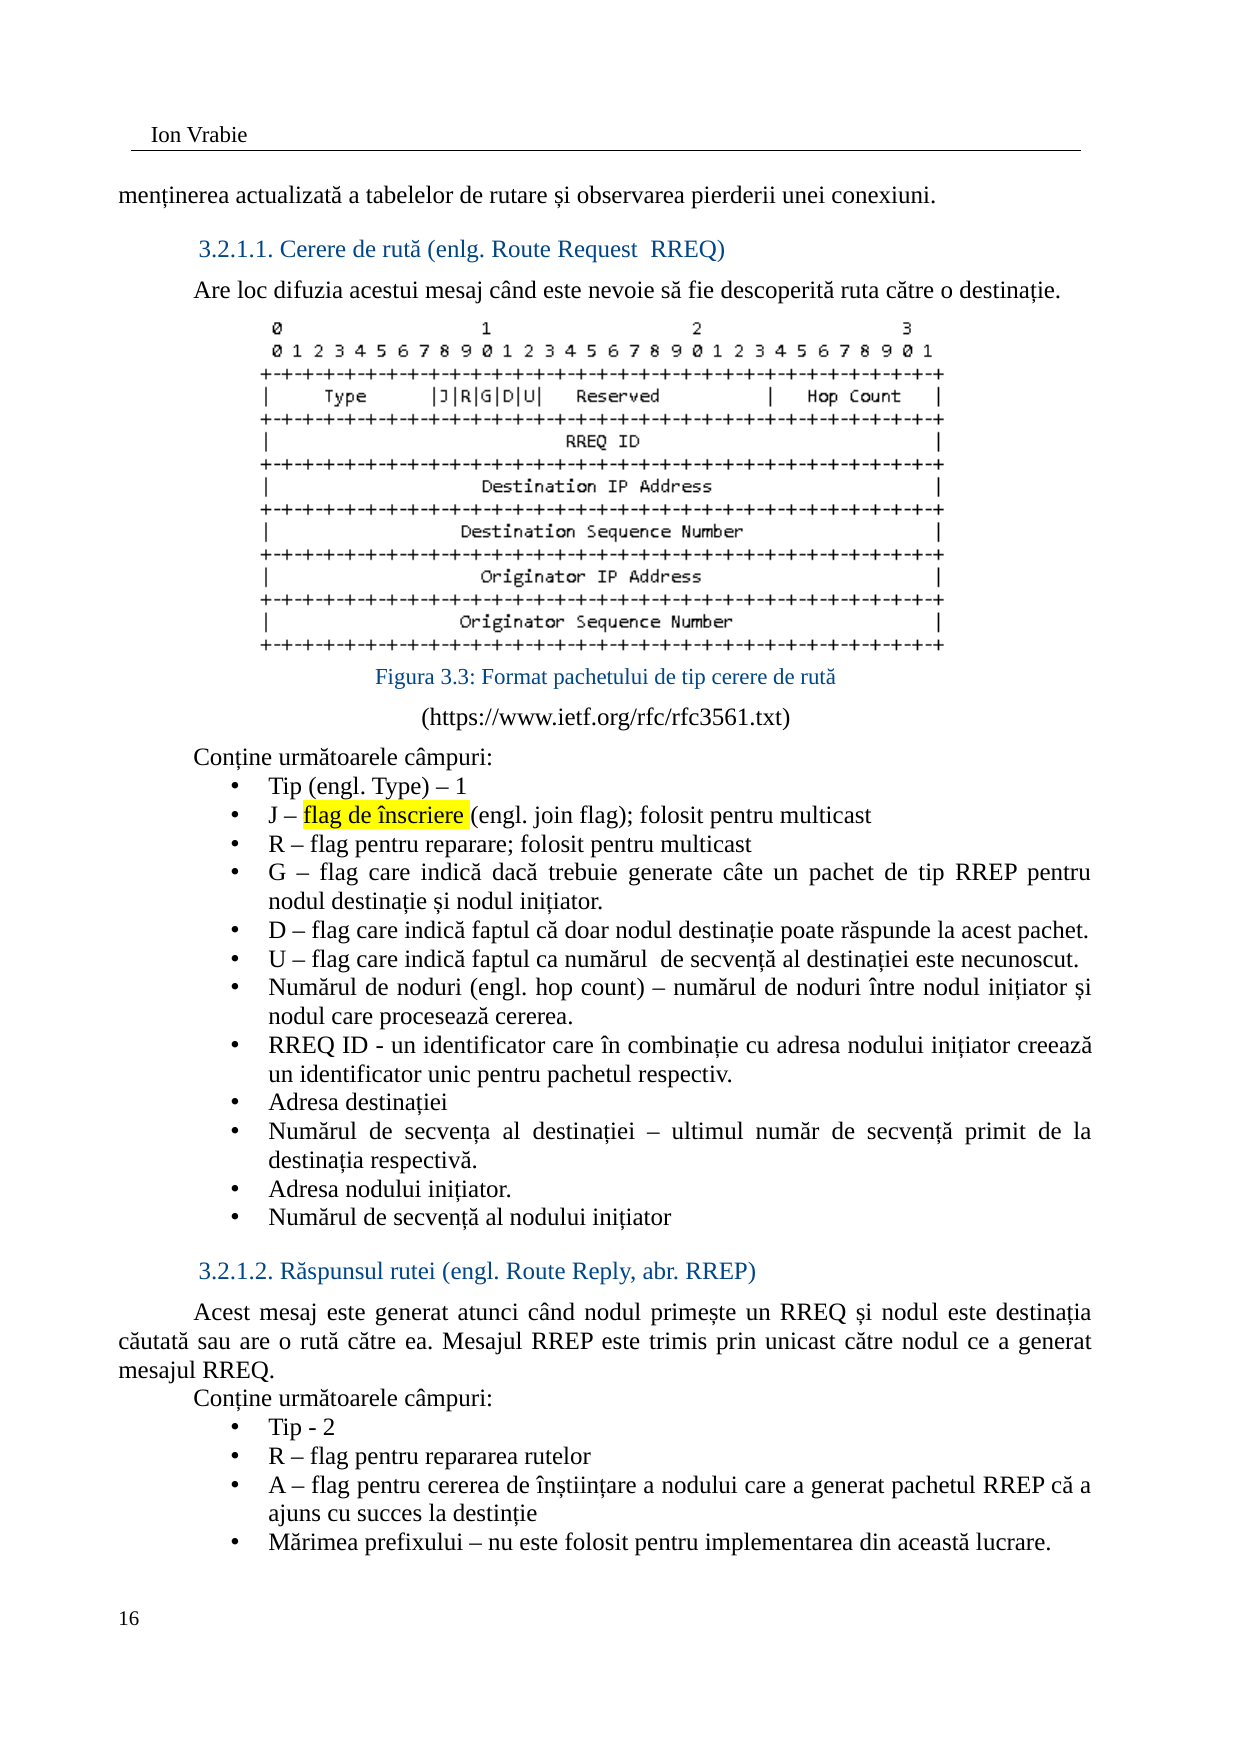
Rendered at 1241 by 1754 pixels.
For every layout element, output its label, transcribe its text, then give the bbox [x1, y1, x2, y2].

text Conține următoarele câmpuri: [118, 1383, 1093, 1412]
subtitle Cerere de rută (enlg. Route Request RREQ) [192, 234, 1093, 262]
list Mărimea prefixului – nu este folosit pentru implementarea din această lucrare. [231, 1527, 1093, 1556]
text Acest mesaj este generat atunci când nodul primește un RREQ și nodul este destinația căutată sau are o rută către ea. Mesajul RREP este trimis prin unicast către nodul ce a generat mesajul RREQ. [118, 1297, 1093, 1383]
text Figura 3.3: Format pachetului de tip cerere de rută [252, 664, 959, 689]
list U – flag care indică faptul ca numărul de secvență al destinației este necunoscut. [231, 944, 1093, 972]
text menținerea actualizată a tabelelor de rutare și observarea pierderii unei conexiuni. [118, 180, 1093, 209]
list Adresa destinației [231, 1087, 1093, 1116]
list A – flag pentru cererea de înștiințare a nodului care a generat pachetul RREP că a ajuns cu succes la destinție [231, 1470, 1093, 1527]
list Numărul de noduri (engl. hop count) – numărul de noduri între nodul inițiator și nodul care procesează cererea. [231, 972, 1093, 1030]
subtitle Răspunsul rutei (engl. Route Reply, abr. RREP) [192, 1256, 1093, 1285]
picture [252, 315, 959, 664]
list D – flag care indică faptul că doar nodul destinație poate răspunde la acest pachet. [231, 915, 1093, 944]
list Adresa nodului inițiator. [231, 1174, 1093, 1202]
text (https://www.ietf.org/rfc/rfc3561.txt) [252, 702, 959, 731]
list Numărul de secvență al nodului inițiator [231, 1202, 1093, 1231]
text Conține următoarele câmpuri: [118, 304, 1093, 771]
list RREQ ID - un identificator care în combinație cu adresa nodului inițiator creează un identificator unic pentru pachetul respectiv. [231, 1030, 1093, 1087]
list R – flag pentru reparare; folosit pentru multicast [231, 829, 1093, 857]
list Tip (engl. Type) – 1 [231, 771, 1093, 800]
text Are loc difuzia acestui mesaj când este nevoie să fie descoperită ruta către o destinație. [118, 275, 1093, 304]
list G – flag care indică dacă trebuie generate câte un pachet de tip RREP pentru nodul destinație și nodul inițiator. [231, 857, 1093, 915]
list J – flag de înscriere (engl. join flag); folosit pentru multicast [231, 800, 1093, 829]
list Tip - 2 [231, 1412, 1093, 1441]
list Numărul de secvența al destinației – ultimul număr de secvență primit de la destinația respectivă. [231, 1116, 1093, 1174]
list R – flag pentru repararea rutelor [231, 1441, 1093, 1470]
